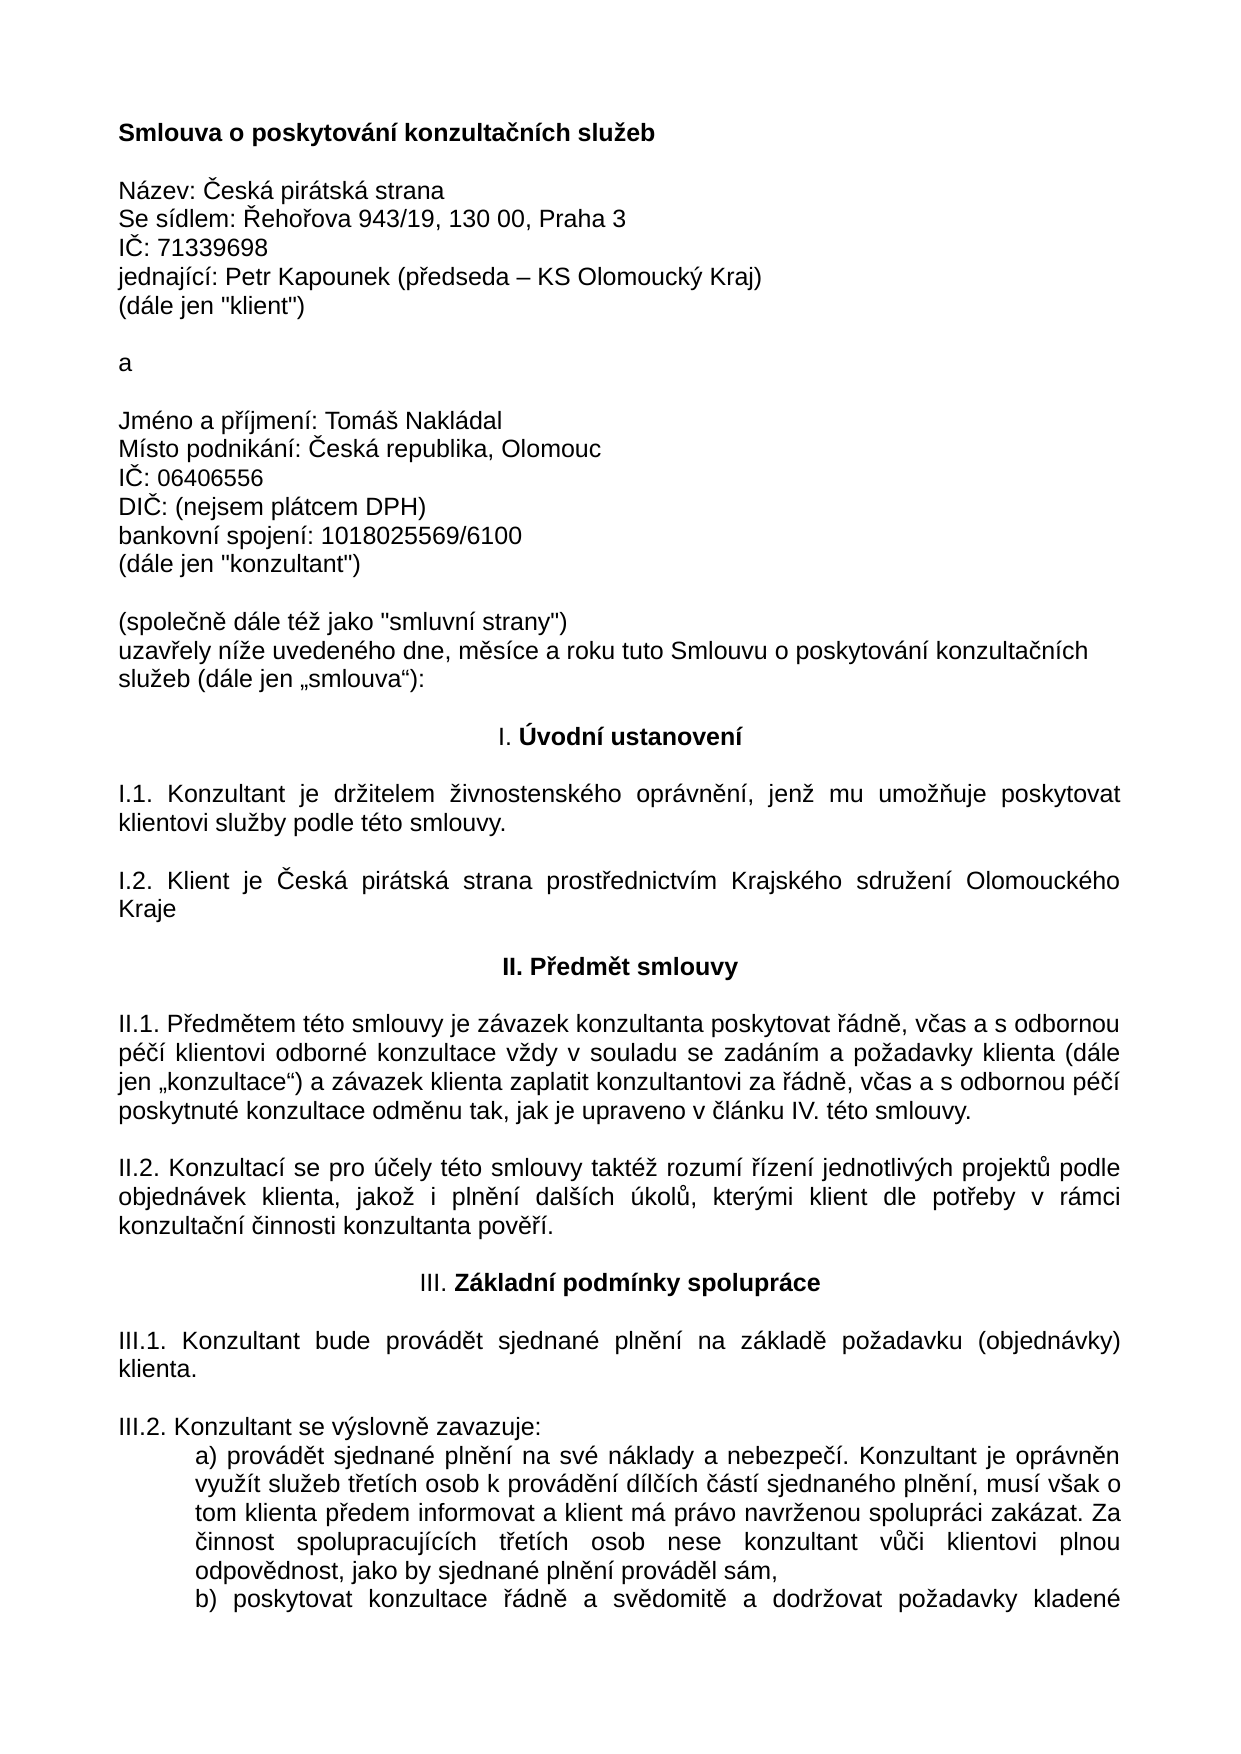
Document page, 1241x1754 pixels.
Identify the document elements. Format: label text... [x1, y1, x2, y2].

text II.1. Předmětem této smlouvy je závazek konzultanta poskytovat řádně, včas a s odbornou péčí klientovi odborné konzultace vždy v souladu se zadáním a požadavky klienta (dále jen „konzultace“) a závazek klienta zaplatit konzultantovi za řádně, včas a s odbornou péčí poskytnuté konzultace odměnu tak, jak je upraveno v článku IV. této smlouvy. [118, 1009, 1122, 1124]
text I. Úvodní ustanovení [118, 722, 1122, 751]
text II. Předmět smlouvy [118, 952, 1122, 981]
text Název: Česká pirátská strana Se sídlem: Řehořova 943/19, 130 00, Praha 3 IČ: 71339698 jednající: Petr Kapounek (předseda – KS Olomoucký Kraj) (dále jen "klient") [118, 147, 1122, 319]
text III.1. Konzultant bude provádět sjednané plnění na základě požadavku (objednávky) klienta. [118, 1326, 1122, 1383]
text I.2. Klient je Česká pirátská strana prostřednictvím Krajského sdružení Olomouckého Kraje [118, 866, 1122, 923]
text b) poskytovat konzultace řádně a svědomitě a dodržovat požadavky kladené [118, 1584, 1122, 1613]
text III.2. Konzultant se výslovně zavazuje: [118, 1412, 1122, 1441]
text a [118, 319, 1122, 377]
text III. Základní podmínky spolupráce [118, 1268, 1122, 1297]
text Smlouva o poskytování konzultačních služeb [118, 118, 1122, 147]
text I.1. Konzultant je držitelem živnostenského oprávnění, jenž mu umožňuje poskytovat klientovi služby podle této smlouvy. [118, 779, 1122, 837]
text II.2. Konzultací se pro účely této smlouvy taktéž rozumí řízení jednotlivých projektů podle objednávek klienta, jakož i plnění dalších úkolů, kterými klient dle potřeby v rámci konzultační činnosti konzultanta pověří. [118, 1153, 1122, 1239]
text Jméno a příjmení: Tomáš Nakládal Místo podnikání: Česká republika, Olomouc IČ: 06406556 DIČ: (nejsem plátcem DPH) bankovní spojení: 1018025569/6100 (dále jen "konzultant") [118, 377, 1122, 578]
text a) provádět sjednané plnění na své náklady a nebezpečí. Konzultant je oprávněn využít služeb třetích osob k provádění dílčích částí sjednaného plnění, musí však o tom klienta předem informovat a klient má právo navrženou spolupráci zakázat. Za činnost spolupracujících třetích osob nese konzultant vůči klientovi plnou odpovědnost, jako by sjednané plnění prováděl sám, [118, 1441, 1122, 1584]
text (společně dále též jako "smluvní strany") uzavřely níže uvedeného dne, měsíce a roku tuto Smlouvu o poskytování konzultačních služeb (dále jen „smlouva“): [118, 578, 1122, 693]
